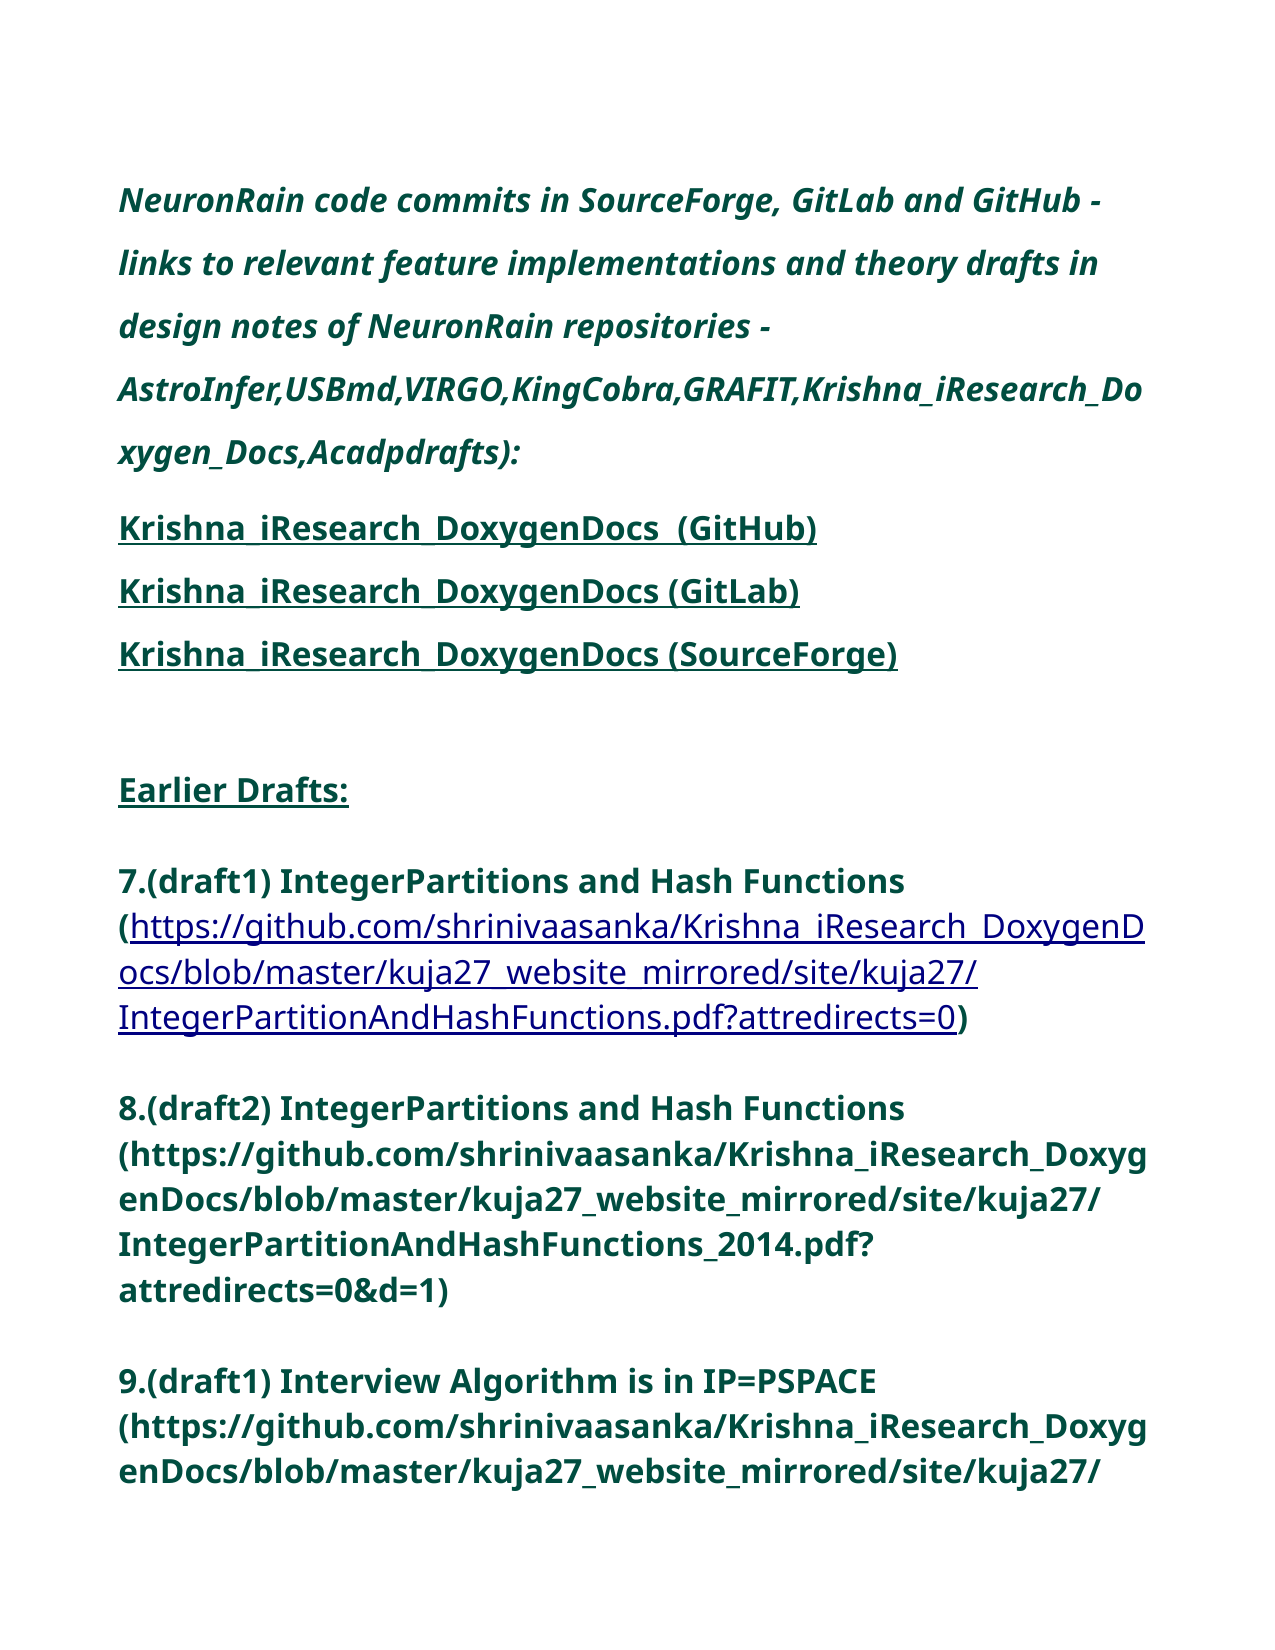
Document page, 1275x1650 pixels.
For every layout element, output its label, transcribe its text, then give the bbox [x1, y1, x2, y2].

text 9.(draft1) Interview Algorithm is in IP=PSPACE (https://github.com/shrinivaasanka/Krishna_iResearch_DoxygenDocs/blob/master/kuja27_website_mirrored/site/kuja27/ [118, 1357, 1157, 1494]
text Earlier Drafts: [118, 767, 1157, 812]
text Krishna_iResearch_DoxygenDocs (SourceForge) [118, 631, 1157, 676]
text NeuronRain code commits in SourceForge, GitLab and GitHub - links to relevant feature implementations and theory drafts in design notes of NeuronRain repositories - AstroInfer,USBmd,VIRGO,KingCobra,GRAFIT,Krishna_iResearch_Doxygen_Docs,Acadpdrafts): [118, 176, 1157, 474]
text 7.(draft1) IntegerPartitions and Hash Functions (https://github.com/shrinivaasanka/Krishna_iResearch_DoxygenDocs/blob/master/kuja27_website_mirrored/site/kuja27/IntegerPartitionAndHashFunctions.pdf?attredirects=0) [118, 858, 1157, 1039]
text Krishna_iResearch_DoxygenDocs (GitHub) [118, 504, 1157, 550]
text 8.(draft2) IntegerPartitions and Hash Functions (https://github.com/shrinivaasanka/Krishna_iResearch_DoxygenDocs/blob/master/kuja27_website_mirrored/site/kuja27/IntegerPartitionAndHashFunctions_2014.pdf?attredirects=0&d=1) [118, 1085, 1157, 1312]
text Krishna_iResearch_DoxygenDocs (GitLab) [118, 568, 1157, 613]
